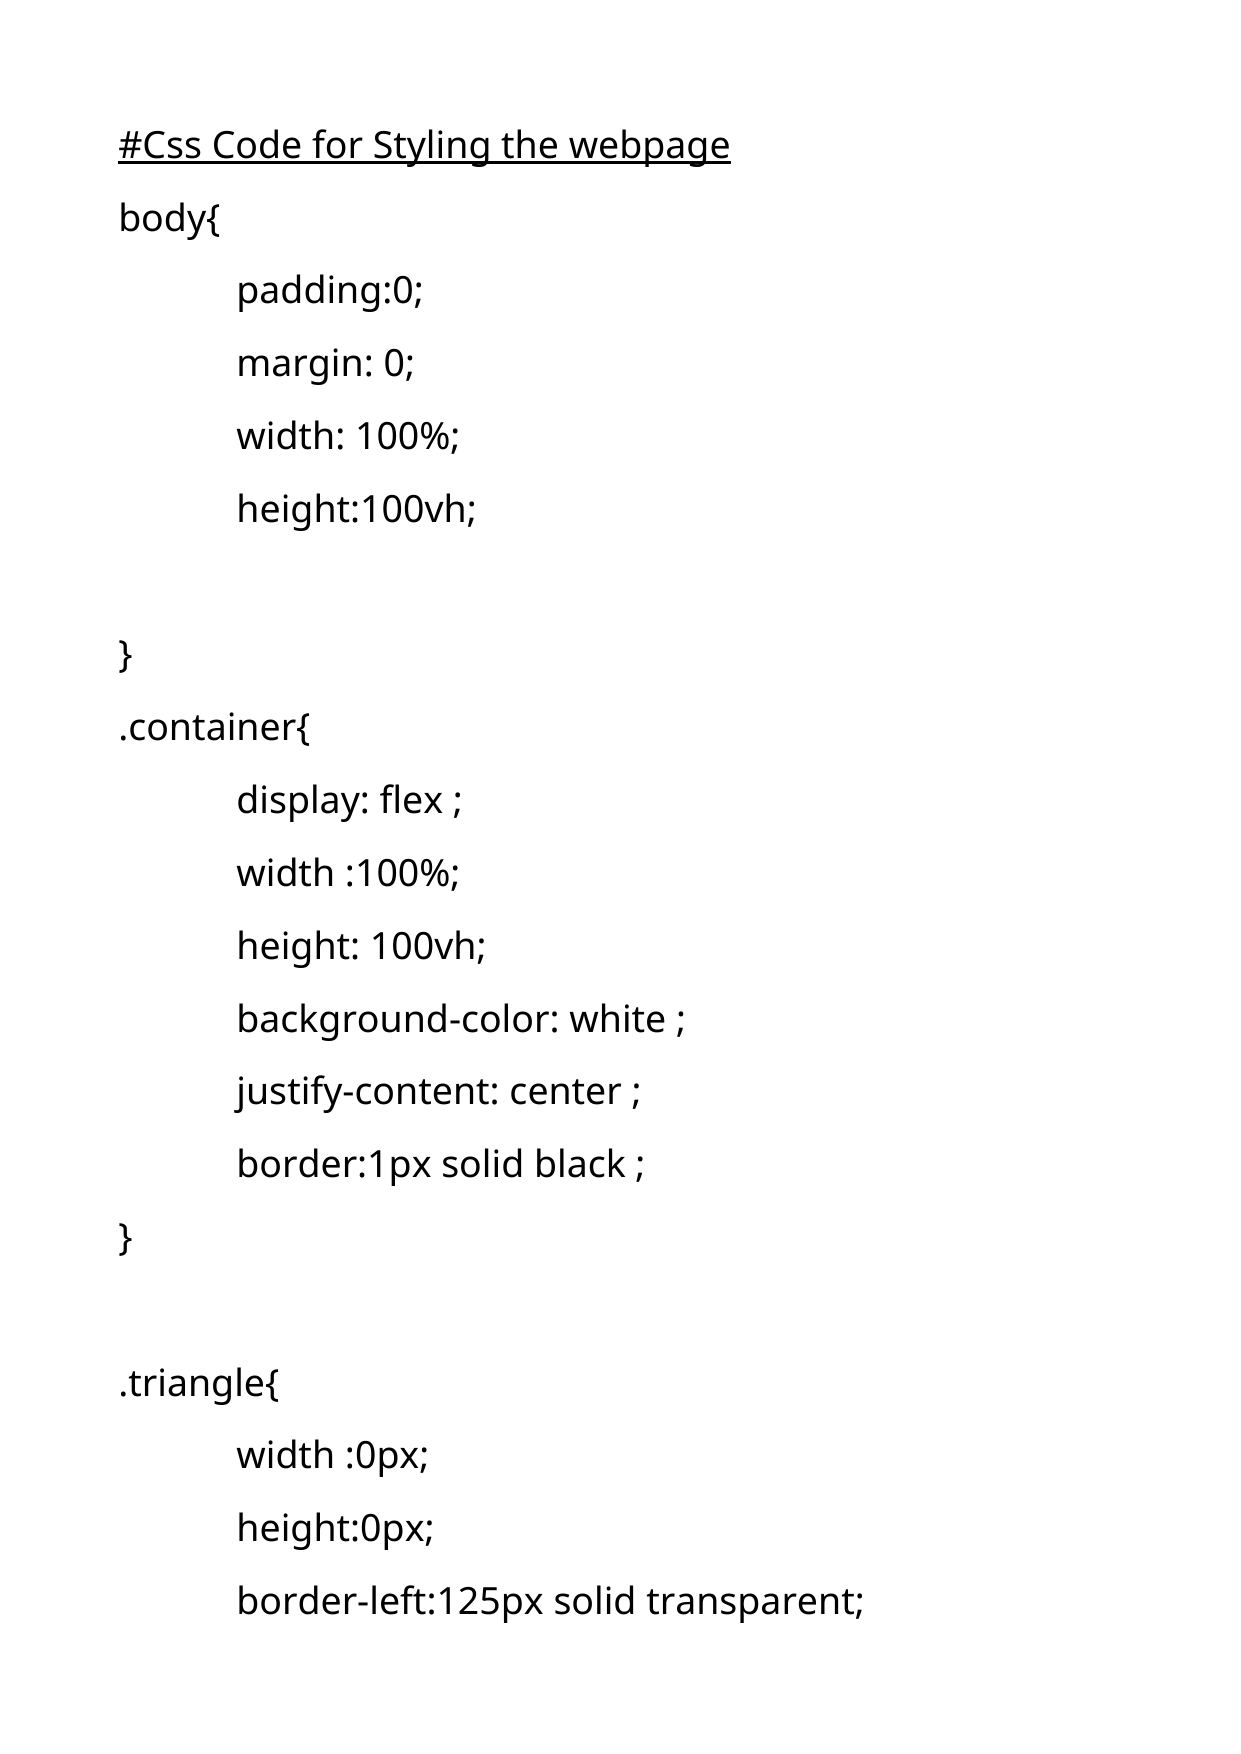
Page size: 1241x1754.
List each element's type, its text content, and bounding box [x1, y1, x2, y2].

text display: flex ; [118, 773, 1122, 824]
text height:100vh; [118, 482, 1122, 533]
text margin: 0; [118, 337, 1122, 388]
text border:1px solid black ; [118, 1137, 1122, 1188]
text .container{ [118, 701, 1122, 752]
text } [118, 1210, 1122, 1261]
text .triangle{ [118, 1356, 1122, 1407]
text body{ [118, 191, 1122, 242]
text padding:0; [118, 264, 1122, 315]
text } [118, 628, 1122, 679]
text width: 100%; [118, 409, 1122, 460]
text width :100%; [118, 846, 1122, 897]
text height: 100vh; [118, 919, 1122, 970]
text #Css Code for Styling the webpage [118, 118, 1122, 169]
text height:0px; [118, 1502, 1122, 1553]
text justify-content: center ; [118, 1065, 1122, 1116]
text border-left:125px solid transparent; [118, 1574, 1122, 1625]
text background-color: white ; [118, 992, 1122, 1043]
text width :0px; [118, 1429, 1122, 1480]
